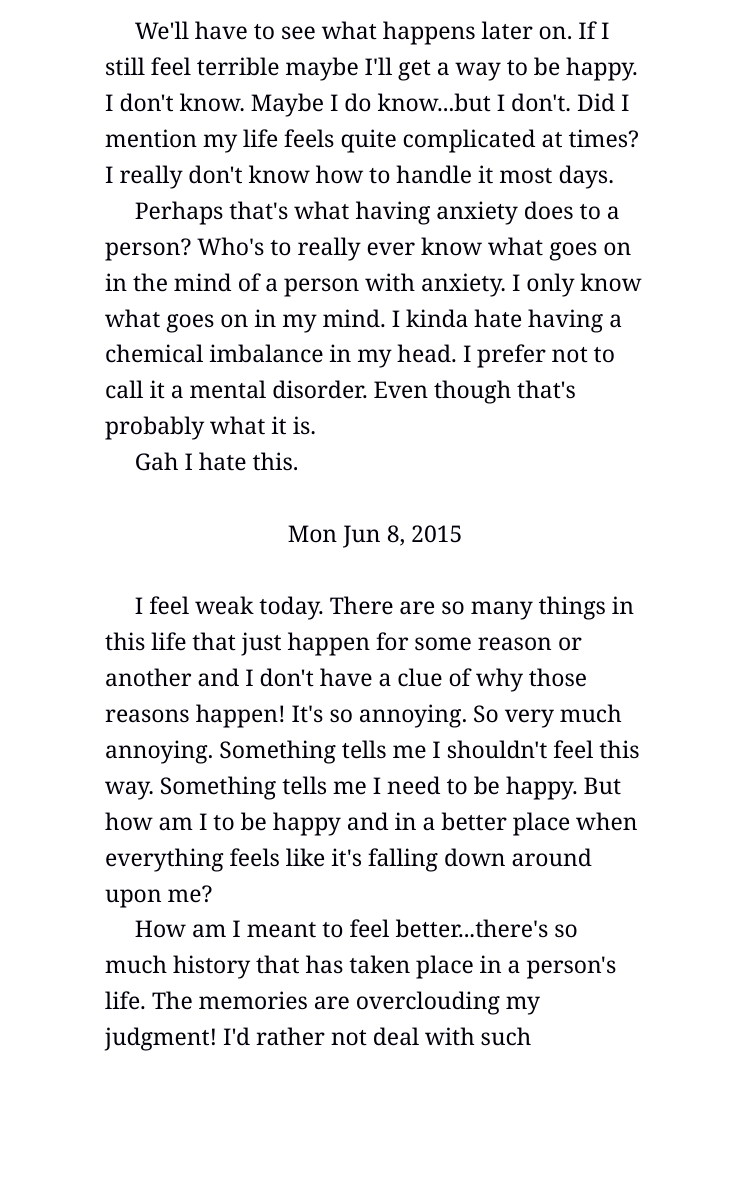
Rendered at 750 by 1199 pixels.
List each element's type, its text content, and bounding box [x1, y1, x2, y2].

text Gah I hate this. [105, 446, 645, 477]
text We'll have to see what happens later on. If I still feel terrible maybe I'll get a way to be happy. I don't know. Maybe I do know...but I don't. Did I mention my life feels quite complicated at times? I really don't know how to handle it most days. [105, 15, 645, 190]
text I feel weak today. There are so many things in this life that just happen for some reason or another and I don't have a clue of why those reasons happen! It's so annoying. So very much annoying. Something tells me I shouldn't feel this way. Something tells me I need to be happy. But how am I to be happy and in a better place when everything feels like it's falling down around upon me? [105, 590, 645, 909]
text Perhaps that's what having anxiety does to a person? Who's to really ever know what goes on in the mind of a person with anxiety. I only know what goes on in my mind. I kinda hate having a chemical imbalance in my head. I prefer not to call it a mental disorder. Even though that's probably what it is. [105, 195, 645, 442]
text How am I meant to feel better...there's so much history that has taken place in a person's life. The memories are overclouding my judgment! I'd rather not deal with such [105, 913, 645, 1052]
text Mon Jun 8, 2015 [105, 518, 645, 549]
